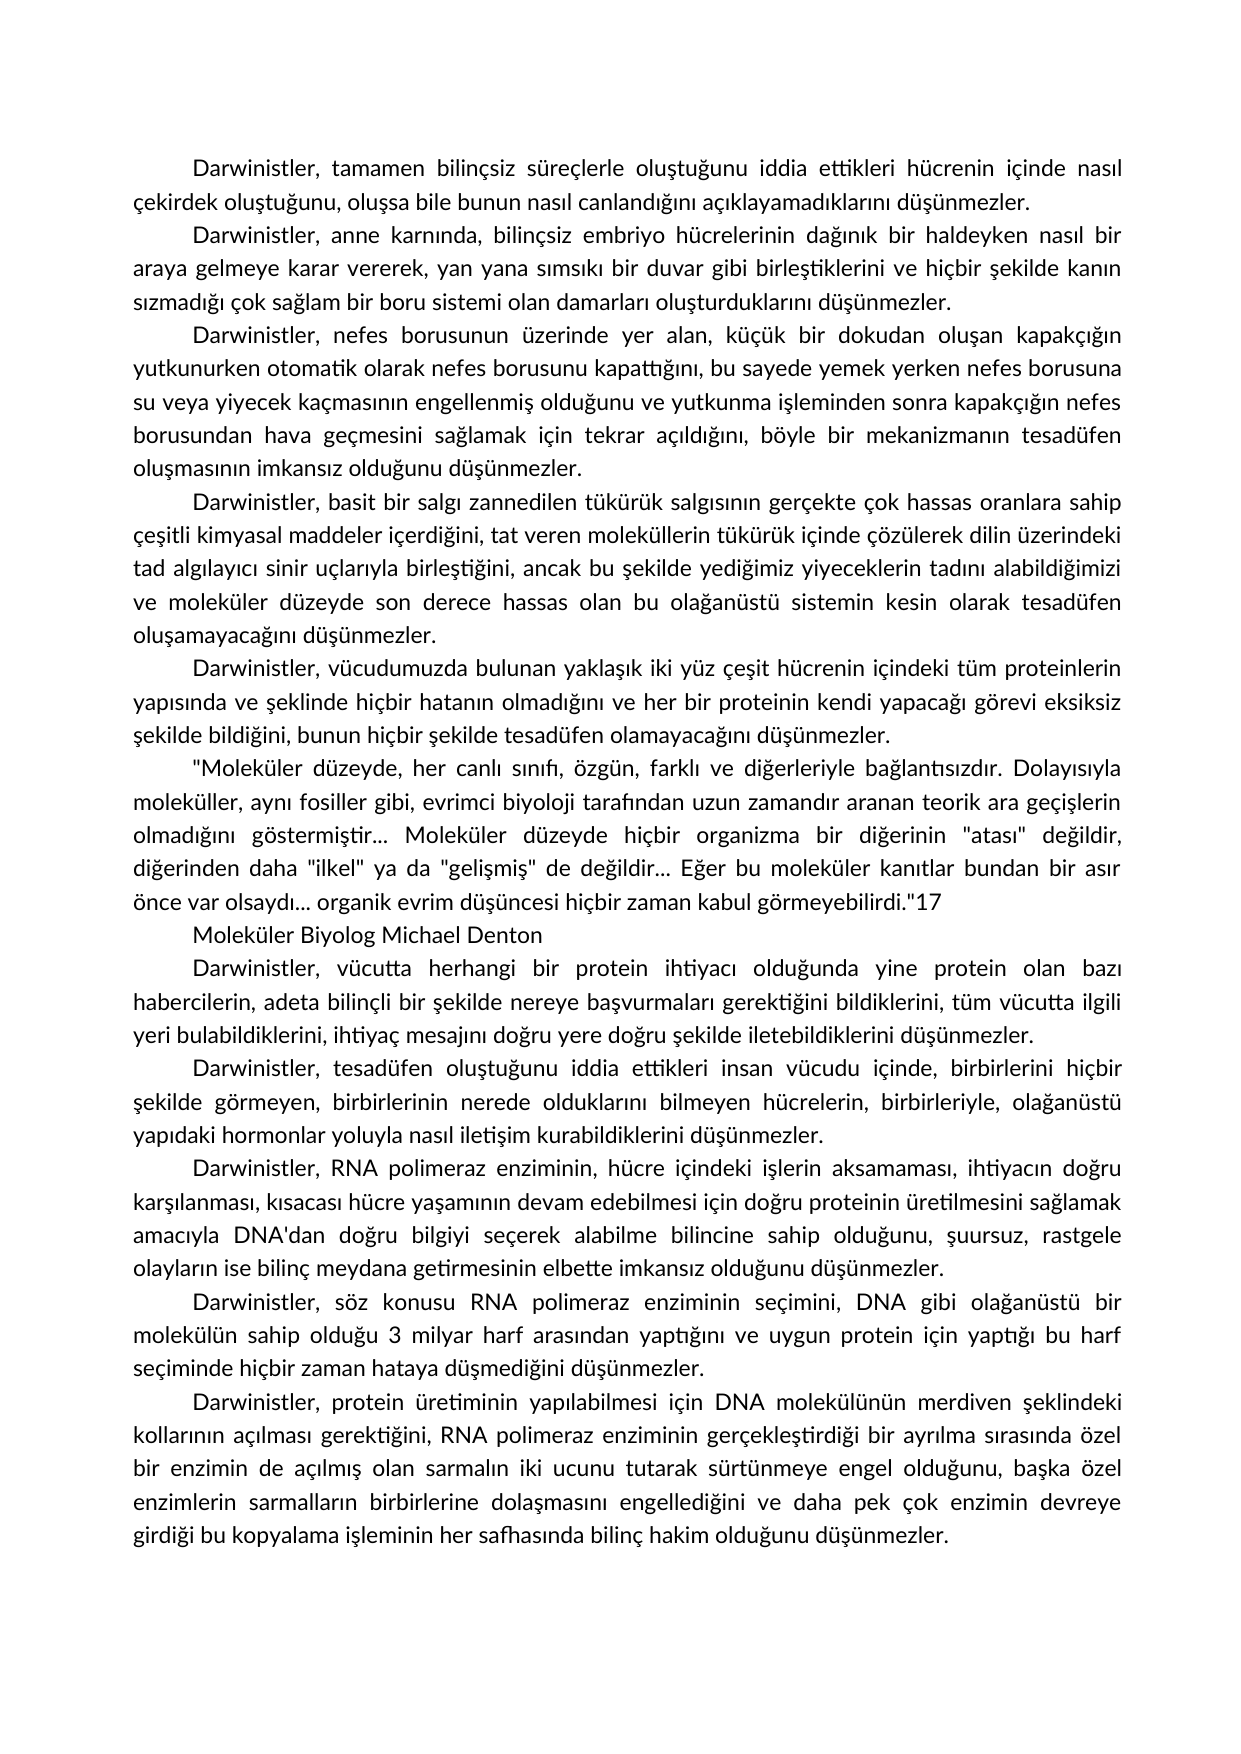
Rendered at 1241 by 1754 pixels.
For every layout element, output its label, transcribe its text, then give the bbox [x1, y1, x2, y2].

text Darwinistler, nefes borusunun üzerinde yer alan, küçük bir dokudan oluşan kapakçığın yutkunurken otomatik olarak nefes borusunu kapattığını, bu sayede yemek yerken nefes borusuna su veya yiyecek kaçmasının engellenmiş olduğunu ve yutkunma işleminden sonra kapakçığın nefes borusundan hava geçmesini sağlamak için tekrar açıldığını, böyle bir mekanizmanın tesadüfen oluşmasının imkansız olduğunu düşünmezler. [133, 317, 1123, 483]
text Darwinistler, vücudumuzda bulunan yaklaşık iki yüz çeşit hücrenin içindeki tüm proteinlerin yapısında ve şeklinde hiçbir hatanın olmadığını ve her bir proteinin kendi yapacağı görevi eksiksiz şekilde bildiğini, bunun hiçbir şekilde tesadüfen olamayacağını düşünmezler. [133, 650, 1123, 750]
text Darwinistler, protein üretiminin yapılabilmesi için DNA molekülünün merdiven şeklindeki kollarının açılması gerektiğini, RNA polimeraz enziminin gerçekleştirdiği bir ayrılma sırasında özel bir enzimin de açılmış olan sarmalın iki ucunu tutarak sürtünmeye engel olduğunu, başka özel enzimlerin sarmalların birbirlerine dolaşmasını engellediğini ve daha pek çok enzimin devreye girdiği bu kopyalama işleminin her safhasında bilinç hakim olduğunu düşünmezler. [133, 1383, 1123, 1550]
text Darwinistler, basit bir salgı zannedilen tükürük salgısının gerçekte çok hassas oranlara sahip çeşitli kimyasal maddeler içerdiğini, tat veren moleküllerin tükürük içinde çözülerek dilin üzerindeki tad algılayıcı sinir uçlarıyla birleştiğini, ancak bu şekilde yediğimiz yiyeceklerin tadını alabildiğimizi ve moleküler düzeyde son derece hassas olan bu olağanüstü sistemin kesin olarak tesadüfen oluşamayacağını düşünmezler. [133, 483, 1123, 650]
text "Moleküler düzeyde, her canlı sınıfı, özgün, farklı ve diğerleriyle bağlantısızdır. Dolayısıyla moleküller, aynı fosiller gibi, evrimci biyoloji tarafından uzun zamandır aranan teorik ara geçişlerin olmadığını göstermiştir... Moleküler düzeyde hiçbir organizma bir diğerinin "atası" değildir, diğerinden daha "ilkel" ya da "gelişmiş" de değildir... Eğer bu moleküler kanıtlar bundan bir asır önce var olsaydı... organik evrim düşüncesi hiçbir zaman kabul görmeyebilirdi."17 [133, 750, 1123, 917]
text Darwinistler, vücutta herhangi bir protein ihtiyacı olduğunda yine protein olan bazı habercilerin, adeta bilinçli bir şekilde nereye başvurmaları gerektiğini bildiklerini, tüm vücutta ilgili yeri bulabildiklerini, ihtiyaç mesajını doğru yere doğru şekilde iletebildiklerini düşünmezler. [133, 950, 1123, 1050]
text Moleküler Biyolog Michael Denton [133, 917, 1123, 950]
text Darwinistler, söz konusu RNA polimeraz enziminin seçimini, DNA gibi olağanüstü bir molekülün sahip olduğu 3 milyar harf arasından yaptığını ve uygun protein için yaptığı bu harf seçiminde hiçbir zaman hataya düşmediğini düşünmezler. [133, 1283, 1123, 1383]
text Darwinistler, anne karnında, bilinçsiz embriyo hücrelerinin dağınık bir haldeyken nasıl bir araya gelmeye karar vererek, yan yana sımsıkı bir duvar gibi birleştiklerini ve hiçbir şekilde kanın sızmadığı çok sağlam bir boru sistemi olan damarları oluşturduklarını düşünmezler. [133, 217, 1123, 317]
text Darwinistler, tamamen bilinçsiz süreçlerle oluştuğunu iddia ettikleri hücrenin içinde nasıl çekirdek oluştuğunu, oluşsa bile bunun nasıl canlandığını açıklayamadıklarını düşünmezler. [133, 150, 1123, 217]
text Darwinistler, RNA polimeraz enziminin, hücre içindeki işlerin aksamaması, ihtiyacın doğru karşılanması, kısacası hücre yaşamının devam edebilmesi için doğru proteinin üretilmesini sağlamak amacıyla DNA'dan doğru bilgiyi seçerek alabilme bilincine sahip olduğunu, şuursuz, rastgele olayların ise bilinç meydana getirmesinin elbette imkansız olduğunu düşünmezler. [133, 1150, 1123, 1283]
text Darwinistler, tesadüfen oluştuğunu iddia ettikleri insan vücudu içinde, birbirlerini hiçbir şekilde görmeyen, birbirlerinin nerede olduklarını bilmeyen hücrelerin, birbirleriyle, olağanüstü yapıdaki hormonlar yoluyla nasıl iletişim kurabildiklerini düşünmezler. [133, 1050, 1123, 1150]
